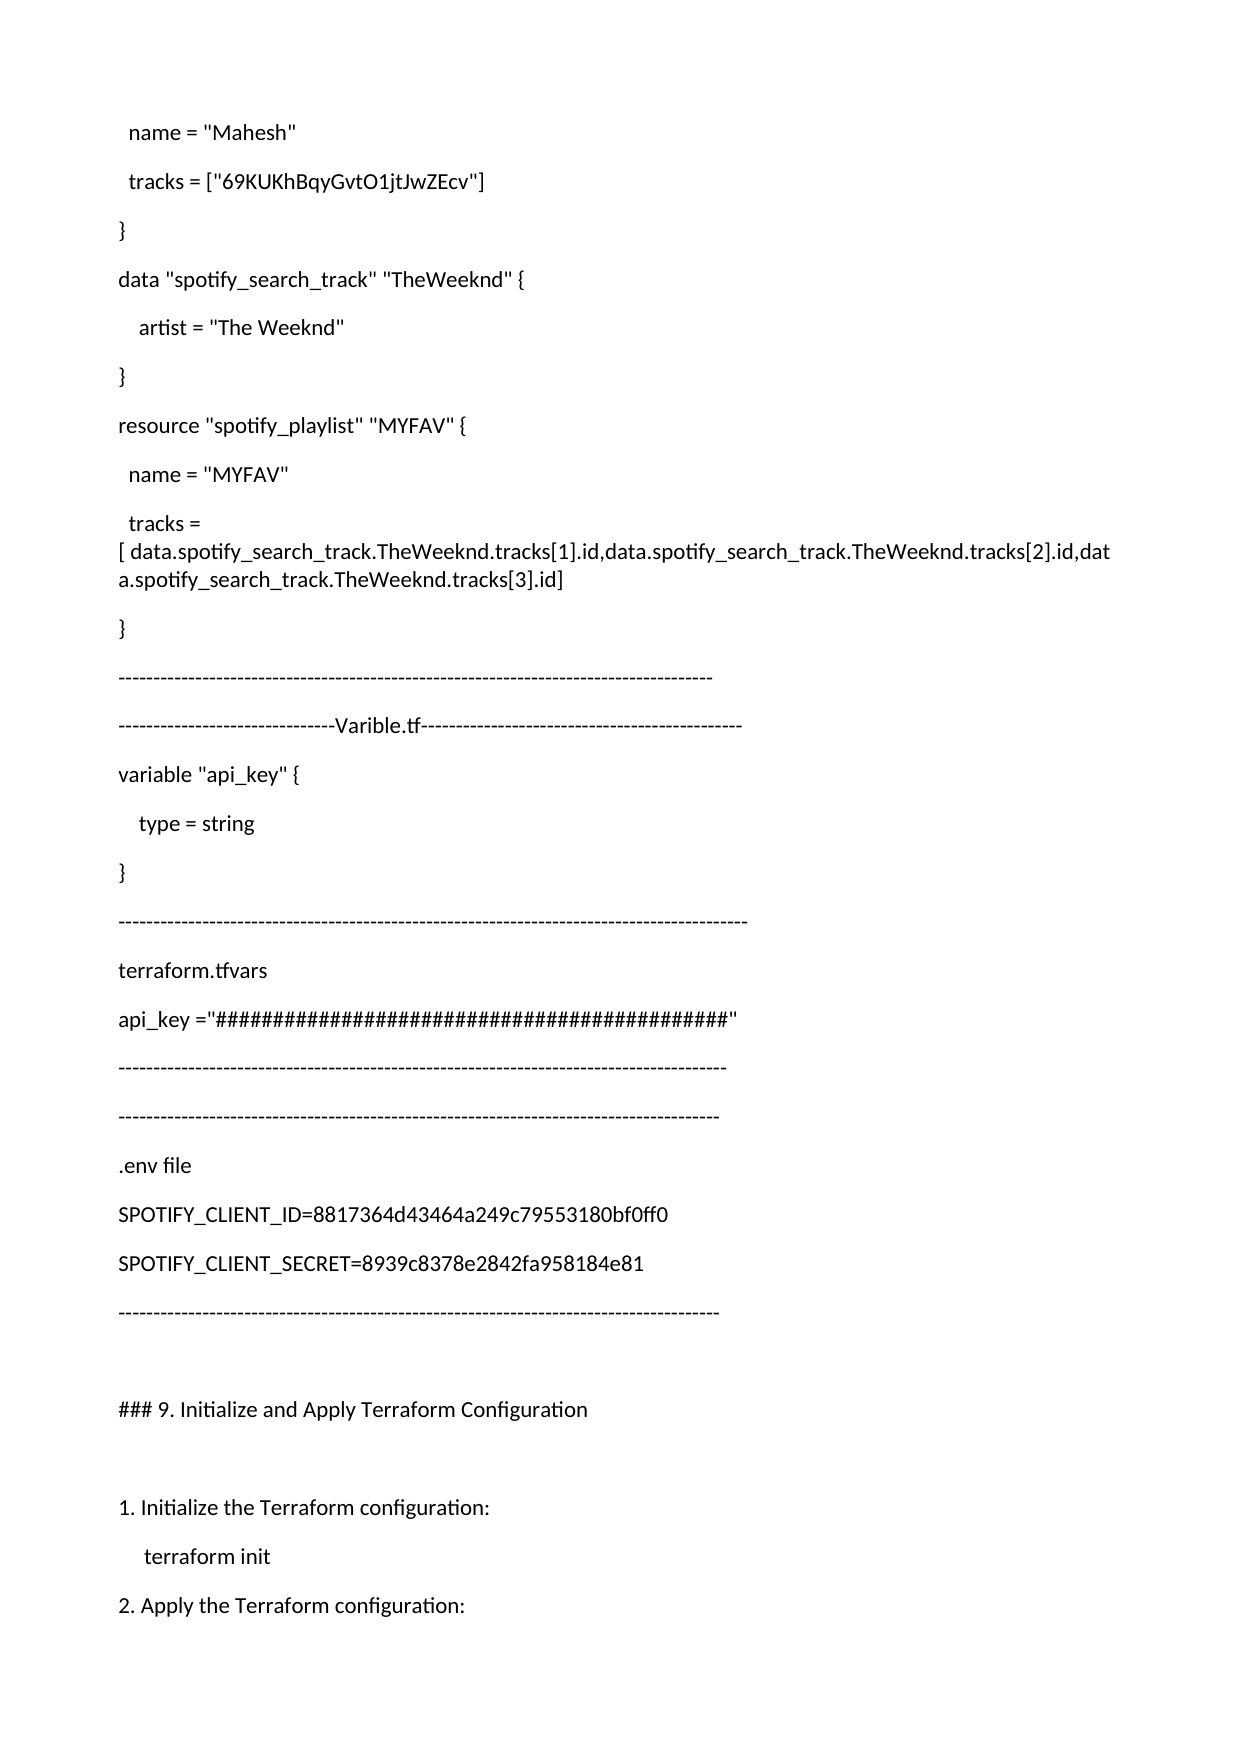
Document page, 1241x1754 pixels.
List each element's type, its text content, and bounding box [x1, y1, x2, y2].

text terraform init [118, 1542, 1122, 1570]
text type = string [118, 809, 1122, 837]
text SPOTIFY_CLIENT_SECRET=8939c8378e2842fa958184e81 [118, 1249, 1122, 1277]
text artist = "The Weeknd" [118, 313, 1122, 342]
text -------------------------------------------------------------------------------------- [118, 1298, 1122, 1326]
text --------------------------------------------------------------------------------------- [118, 1053, 1122, 1082]
text variable "api_key" { [118, 760, 1122, 788]
text tracks = ["69KUKhBqyGvtO1jtJwZEcv"] [118, 167, 1122, 195]
text .env file [118, 1151, 1122, 1179]
text } [118, 362, 1122, 390]
text SPOTIFY_CLIENT_ID=8817364d43464a249c79553180bf0ff0 [118, 1200, 1122, 1228]
text ------------------------------------------------------------------------------------- [118, 663, 1122, 691]
text ------------------------------------------------------------------------------------------ [118, 907, 1122, 935]
text } [118, 614, 1122, 642]
text name = "MYFAV" [118, 460, 1122, 488]
text data "spotify_search_track" "TheWeeknd" { [118, 265, 1122, 293]
text terraform.tfvars [118, 956, 1122, 984]
text api_key ="#############################################" [118, 1005, 1122, 1033]
text 2. Apply the Terraform configuration: [118, 1591, 1122, 1619]
text -------------------------------------------------------------------------------------- [118, 1102, 1122, 1130]
text -------------------------------Varible.tf---------------------------------------------- [118, 712, 1122, 739]
text tracks = [ data.spotify_search_track.TheWeeknd.tracks[1].id,data.spotify_search_track.TheWeeknd.tracks[2].id,data.spotify_search_track.TheWeeknd.tracks[3].id] [118, 509, 1122, 593]
text name = "Mahesh" [118, 118, 1122, 146]
text 1. Initialize the Terraform configuration: [118, 1493, 1122, 1521]
text resource "spotify_playlist" "MYFAV" { [118, 411, 1122, 439]
text } [118, 216, 1122, 244]
text ### 9. Initialize and Apply Terraform Configuration [118, 1396, 1122, 1423]
text } [118, 858, 1122, 886]
